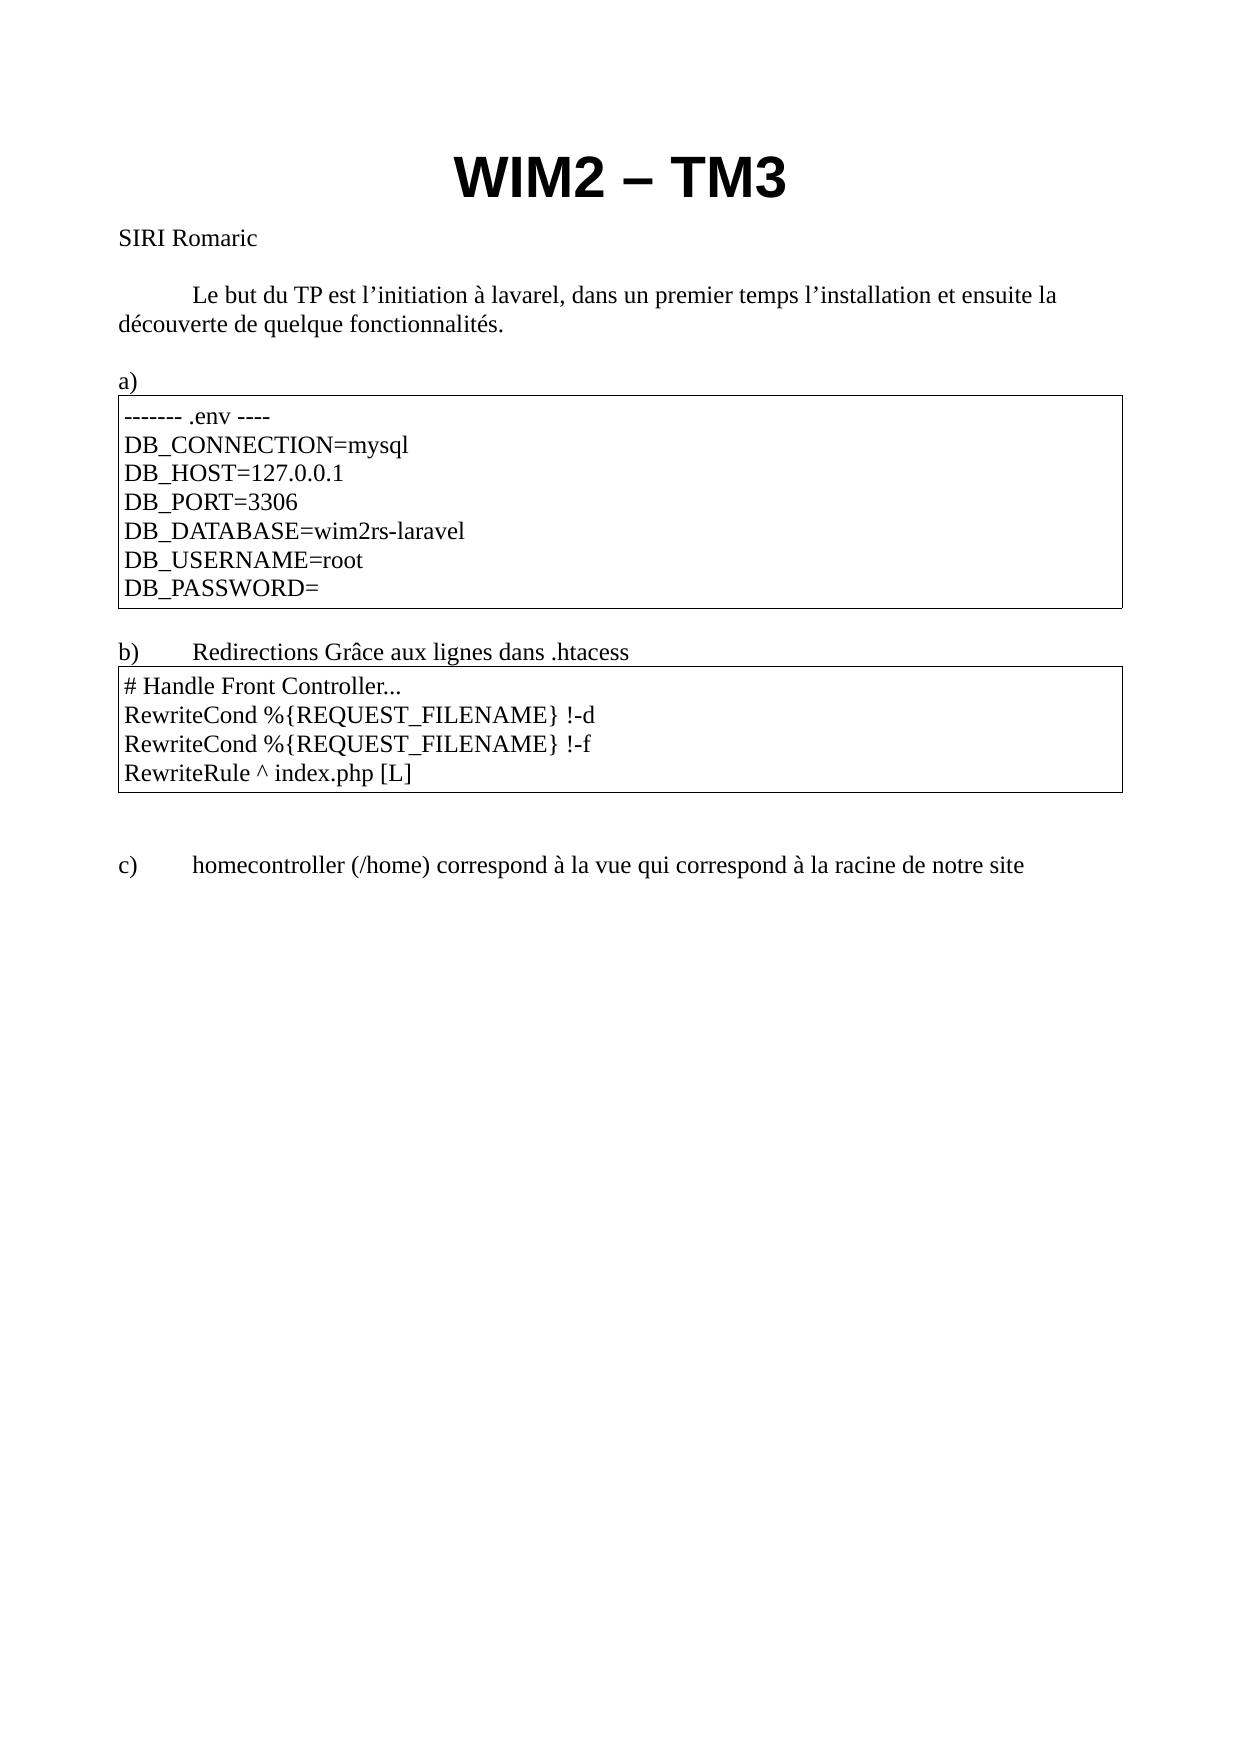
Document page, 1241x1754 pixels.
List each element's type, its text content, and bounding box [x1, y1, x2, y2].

text b) Redirections Grâce aux lignes dans .htacess [118, 637, 1122, 666]
table_header # Handle Front Controller... RewriteCond %{REQUEST_FILENAME} !-d RewriteCond %{REQUEST_FILENAME} !-f RewriteRule ^ index.php [L] [119, 667, 1122, 792]
title WIM2 – TM3 [118, 143, 1122, 210]
table_header ------- .env ---- DB_CONNECTION=mysql DB_HOST=127.0.0.1 DB_PORT=3306 DB_DATABASE=wim2rs-laravel DB_USERNAME=root DB_PASSWORD= [119, 396, 1122, 608]
text Le but du TP est l’initiation à lavarel, dans un premier temps l’installation et ensuite la découverte de quelque fonctionnalités. [118, 280, 1122, 338]
text a) [118, 366, 1122, 395]
text SIRI Romaric [118, 223, 1122, 251]
text c) homecontroller (/home) correspond à la vue qui correspond à la racine de notre site [118, 850, 1122, 878]
